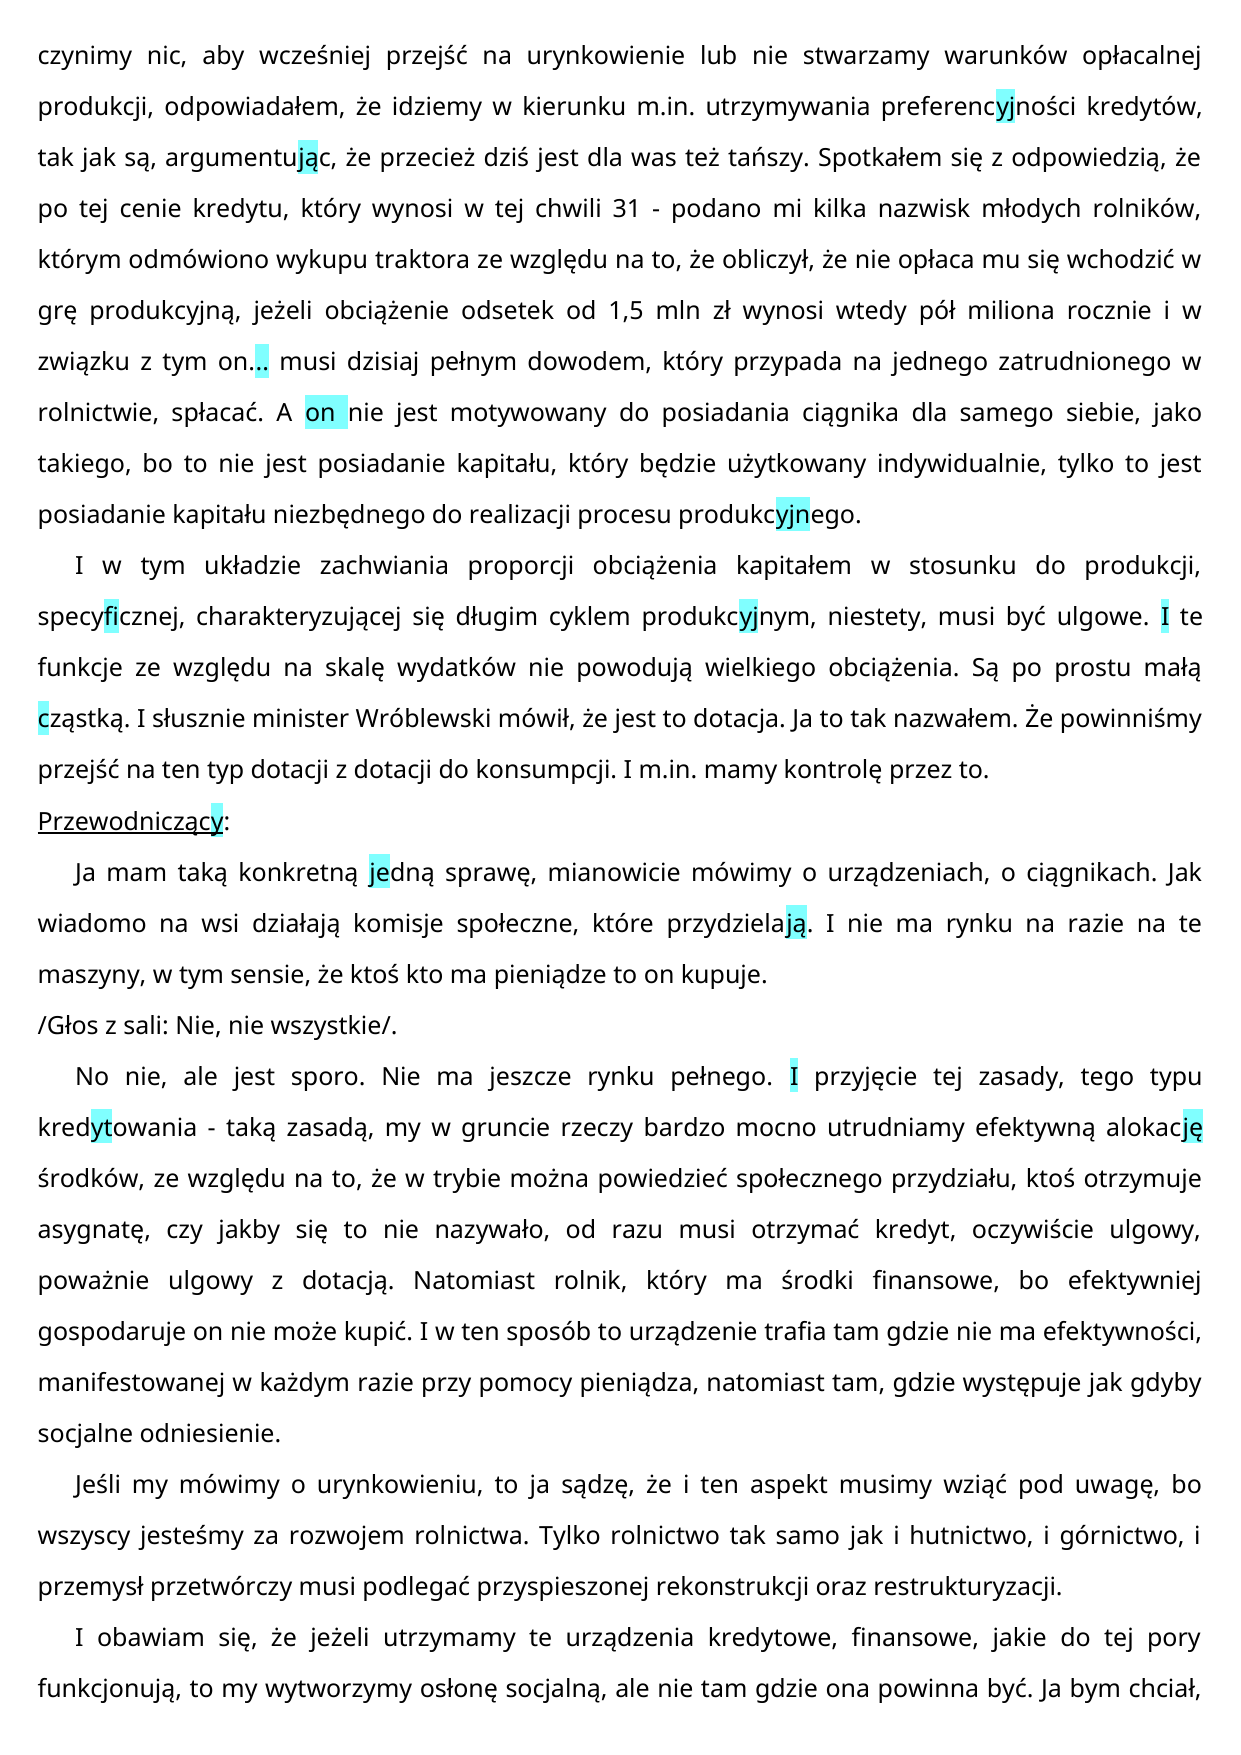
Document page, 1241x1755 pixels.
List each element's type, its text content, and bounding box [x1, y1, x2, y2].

text Jeśli my mówimy o urynkowieniu, to ja sądzę, że i ten aspekt musimy wziąć pod uwagę, bo wszyscy jesteśmy za rozwojem rolnictwa. Tylko rolnictwo tak samo jak i hutnictwo, i górnictwo, i przemysł przetwórczy musi podlegać przyspieszonej rekonstrukcji oraz restrukturyzacji. [37, 1467, 1203, 1603]
text I obawiam się, że jeżeli utrzymamy te urządzenia kredytowe, finansowe, jakie do tej pory funkcjonują, to my wytworzymy osłonę socjalną, ale nie tam gdzie ona powinna być. Ja bym chciał, [37, 1620, 1203, 1705]
text I w tym układzie zachwiania proporcji obciążenia kapitałem w stosunku do produkcji, specyficznej, charakteryzującej się długim cyklem produkcyjnym, niestety, musi być ulgowe. I te funkcje ze względu na skalę wydatków nie powodują wielkiego obciążenia. Są po prostu małą cząstką. I słusznie minister Wróblewski mówił, że jest to dotacja. Ja to tak nazwałem. Że powinniśmy przejść na ten typ dotacji z dotacji do konsumpcji. I m.in. mamy kontrolę przez to. [37, 548, 1203, 786]
text czynimy nic, aby wcześniej przejść na urynkowienie lub nie stwarzamy warunków opłacalnej produkcji, odpowiadałem, że idziemy w kierunku m.in. utrzymywania preferencyjności kredytów, tak jak są, argumentując, że przecież dziś jest dla was też tańszy. Spotkałem się z odpowiedzią, że po tej cenie kredytu, który wynosi w tej chwili 31 - podano mi kilka nazwisk młodych rolników, którym odmówiono wykupu traktora ze względu na to, że obliczył, że nie opłaca mu się wchodzić w grę produkcyjną, jeżeli obciążenie odsetek od 1,5 mln zł wynosi wtedy pół miliona rocznie i w związku z tym on... musi dzisiaj pełnym dowodem, który przypada na jednego zatrudnionego w rolnictwie, spłacać. A on nie jest motywowany do posiadania ciągnika dla samego siebie, jako takiego, bo to nie jest posiadanie kapitału, który będzie użytkowany indywidualnie, tylko to jest posiadanie kapitału niezbędnego do realizacji procesu produkcyjnego. [37, 37, 1203, 531]
text /Głos z sali: Nie, nie wszystkie/. [37, 1007, 1203, 1041]
text No nie, ale jest sporo. Nie ma jeszcze rynku pełnego. I przyjęcie tej zasady, tego typu kredytowania - taką zasadą, my w gruncie rzeczy bardzo mocno utrudniamy efektywną alokację środków, ze względu na to, że w trybie można powiedzieć społecznego przydziału, ktoś otrzymuje asygnatę, czy jakby się to nie nazywało, od razu musi otrzymać kredyt, oczywiście ulgowy, poważnie ulgowy z dotacją. Natomiast rolnik, który ma środki finansowe, bo efektywniej gospodaruje on nie może kupić. I w ten sposób to urządzenie trafia tam gdzie nie ma efektywności, manifestowanej w każdym razie przy pomocy pieniądza, natomiast tam, gdzie występuje jak gdyby socjalne odniesienie. [37, 1058, 1203, 1450]
text Ja mam taką konkretną jedną sprawę, mianowicie mówimy o urządzeniach, o ciągnikach. Jak wiadomo na wsi działają komisje społeczne, które przydzielają. I nie ma rynku na razie na te maszyny, w tym sensie, że ktoś kto ma pieniądze to on kupuje. [37, 854, 1203, 990]
text Przewodniczący: [37, 803, 1203, 837]
